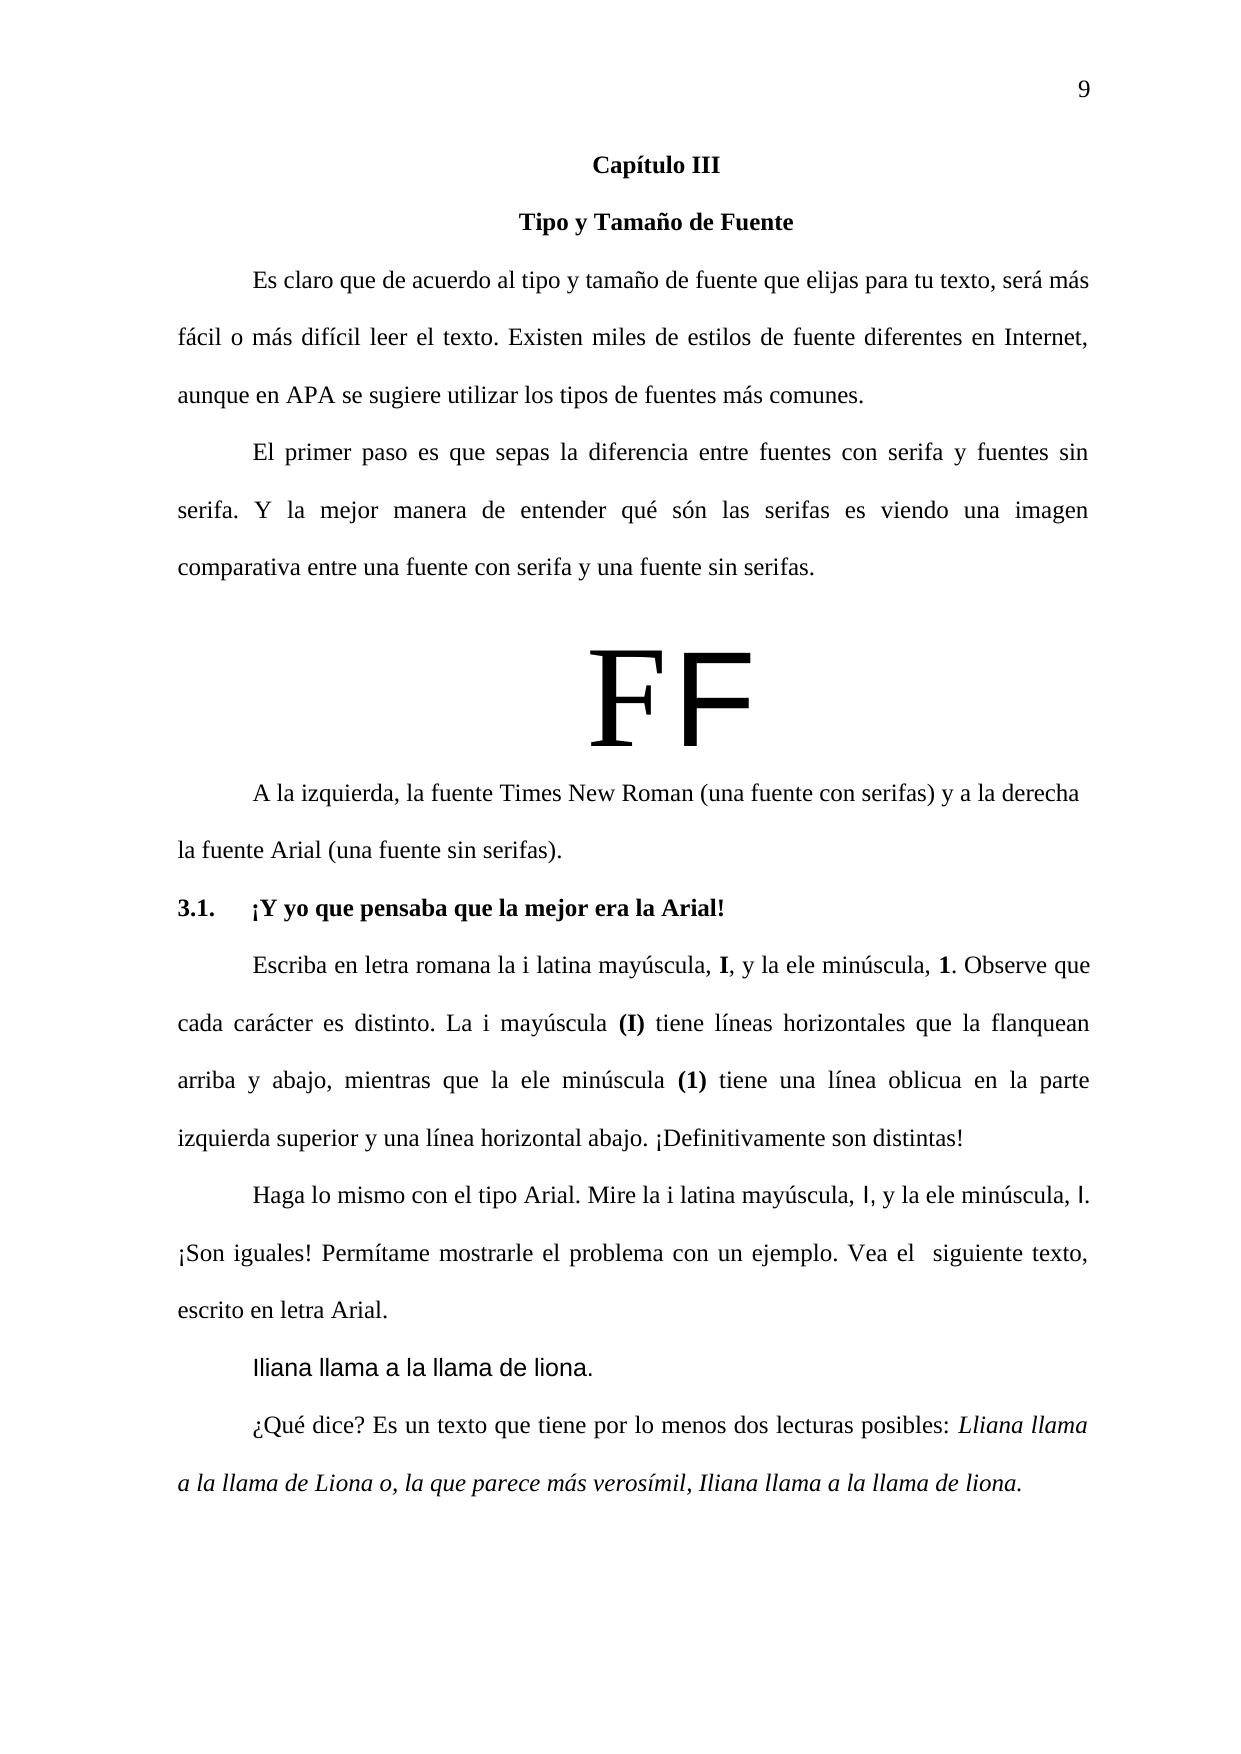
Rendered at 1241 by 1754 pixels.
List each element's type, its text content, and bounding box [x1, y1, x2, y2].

text Es claro que de acuerdo al tipo y tamaño de fuente que elijas para tu texto, será más fácil o más difícil leer el texto. Existen miles de estilos de fuente diferentes en Internet, aunque en APA se sugiere utilizar los tipos de fuentes más comunes. [177, 265, 1090, 323]
text El primer paso es que sepas la diferencia entre fuentes con serifa y fuentes sin serifa. Y la mejor manera de entender qué són las serifas es viendo una imagen comparativa entre una fuente con serifa y una fuente sin serifas. [177, 437, 1090, 495]
text Escriba en letra romana la i latina mayúscula, I, y la ele minúscula, 1. Observe que cada carácter es distinto. La i mayúscula (I) tiene líneas horizontales que la flanquean arriba y abajo, mientras que la ele minúscula (1) tiene una línea oblicua en la parte izquierda superior y una línea horizontal abajo. ¡Definitivamente son distintas! [177, 1094, 1090, 1151]
text Haga lo mismo con el tipo Arial. Mire la i latina mayúscula, I, y la ele minúscula, I. ¡Son iguales! Permítame mostrarle el problema con un ejemplo. Vea el siguiente texto, escrito en letra Arial. [177, 1267, 1090, 1324]
text Es claro que de acuerdo al tipo y tamaño de fuente que elijas para tu texto, será más fácil o más difícil leer el texto. Existen miles de estilos de fuente diferentes en Internet, aunque en APA se sugiere utilizar los tipos de fuentes más comunes. [177, 351, 1090, 409]
subtitle ¡Y yo que pensaba que la mejor era la Arial! [177, 893, 1090, 921]
text El primer paso es que sepas la diferencia entre fuentes con serifa y fuentes sin serifa. Y la mejor manera de entender qué són las serifas es viendo una imagen comparativa entre una fuente con serifa y una fuente sin serifas. [177, 524, 1090, 581]
subtitle Capítulo III Tipo y Tamaño de Fuente [177, 150, 1090, 236]
text A la izquierda, la fuente Times New Roman (una fuente con serifas) y a la derecha la fuente Arial (una fuente sin serifas). [177, 778, 1090, 864]
text Iliana llama a la llama de liona. [594, 1353, 1090, 1382]
text F F [667, 610, 1090, 778]
text Haga lo mismo con el tipo Arial. Mire la i latina mayúscula, I, y la ele minúscula, I. ¡Son iguales! Permítame mostrarle el problema con un ejemplo. Vea el siguiente texto, escrito en letra Arial. [177, 1180, 1090, 1238]
text ¿Qué dice? Es un texto que tiene por lo menos dos lecturas posibles: Lliana llama a la llama de Liona o, la que parece más verosímil, Iliana llama a la llama de liona. [177, 1410, 1090, 1497]
text F F [177, 610, 586, 778]
text Iliana llama a la llama de liona. [177, 1353, 252, 1382]
text Escriba en letra romana la i latina mayúscula, I, y la ele minúscula, 1. Observe que cada carácter es distinto. La i mayúscula (I) tiene líneas horizontales que la flanquean arriba y abajo, mientras que la ele minúscula (1) tiene una línea oblicua en la parte izquierda superior y una línea horizontal abajo. ¡Definitivamente son distintas! [177, 950, 1090, 1065]
